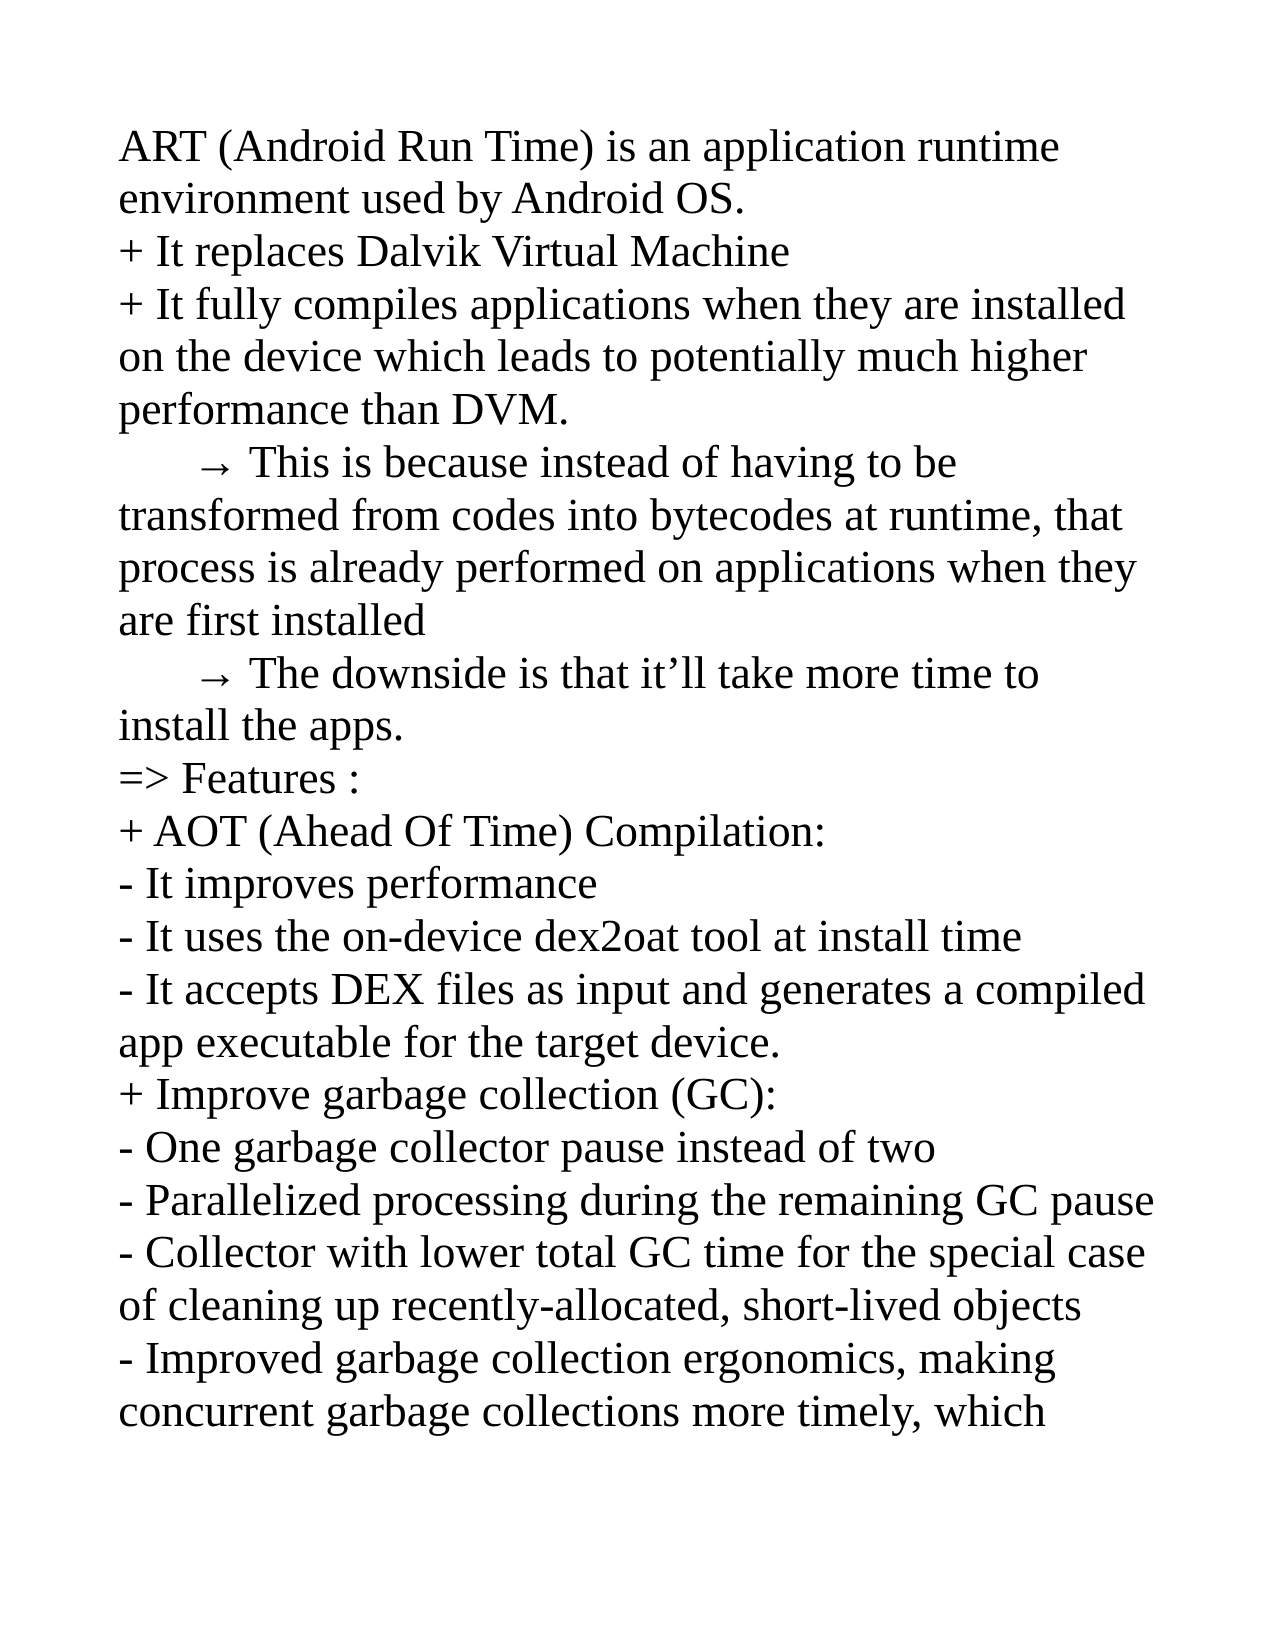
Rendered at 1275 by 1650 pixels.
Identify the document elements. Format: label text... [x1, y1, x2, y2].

text + It fully compiles applications when they are installed on the device which leads to potentially much higher performance than DVM. [118, 276, 1157, 434]
text - It uses the on-device dex2oat tool at install time [118, 909, 1157, 961]
text - Parallelized processing during the remaining GC pause [118, 1172, 1157, 1225]
text - Collector with lower total GC time for the special case of cleaning up recently-allocated, short-lived objects [118, 1225, 1157, 1330]
text + Improve garbage collection (GC): [118, 1067, 1157, 1119]
text - One garbage collector pause instead of two [118, 1119, 1157, 1172]
text - It accepts DEX files as input and generates a compiled app executable for the target device. [118, 961, 1157, 1067]
text + It replaces Dalvik Virtual Machine [118, 223, 1157, 276]
text + AOT (Ahead Of Time) Compilation: [118, 803, 1157, 856]
text → The downside is that it’ll take more time to install the apps. [118, 645, 1157, 751]
text - Improved garbage collection ergonomics, making concurrent garbage collections more timely, which [118, 1330, 1157, 1436]
text → This is because instead of having to be transformed from codes into bytecodes at runtime, that process is already performed on applications when they are first installed [118, 434, 1157, 645]
text - It improves performance [118, 856, 1157, 909]
text ART (Android Run Time) is an application runtime environment used by Android OS. [118, 118, 1157, 223]
text => Features : [118, 751, 1157, 803]
